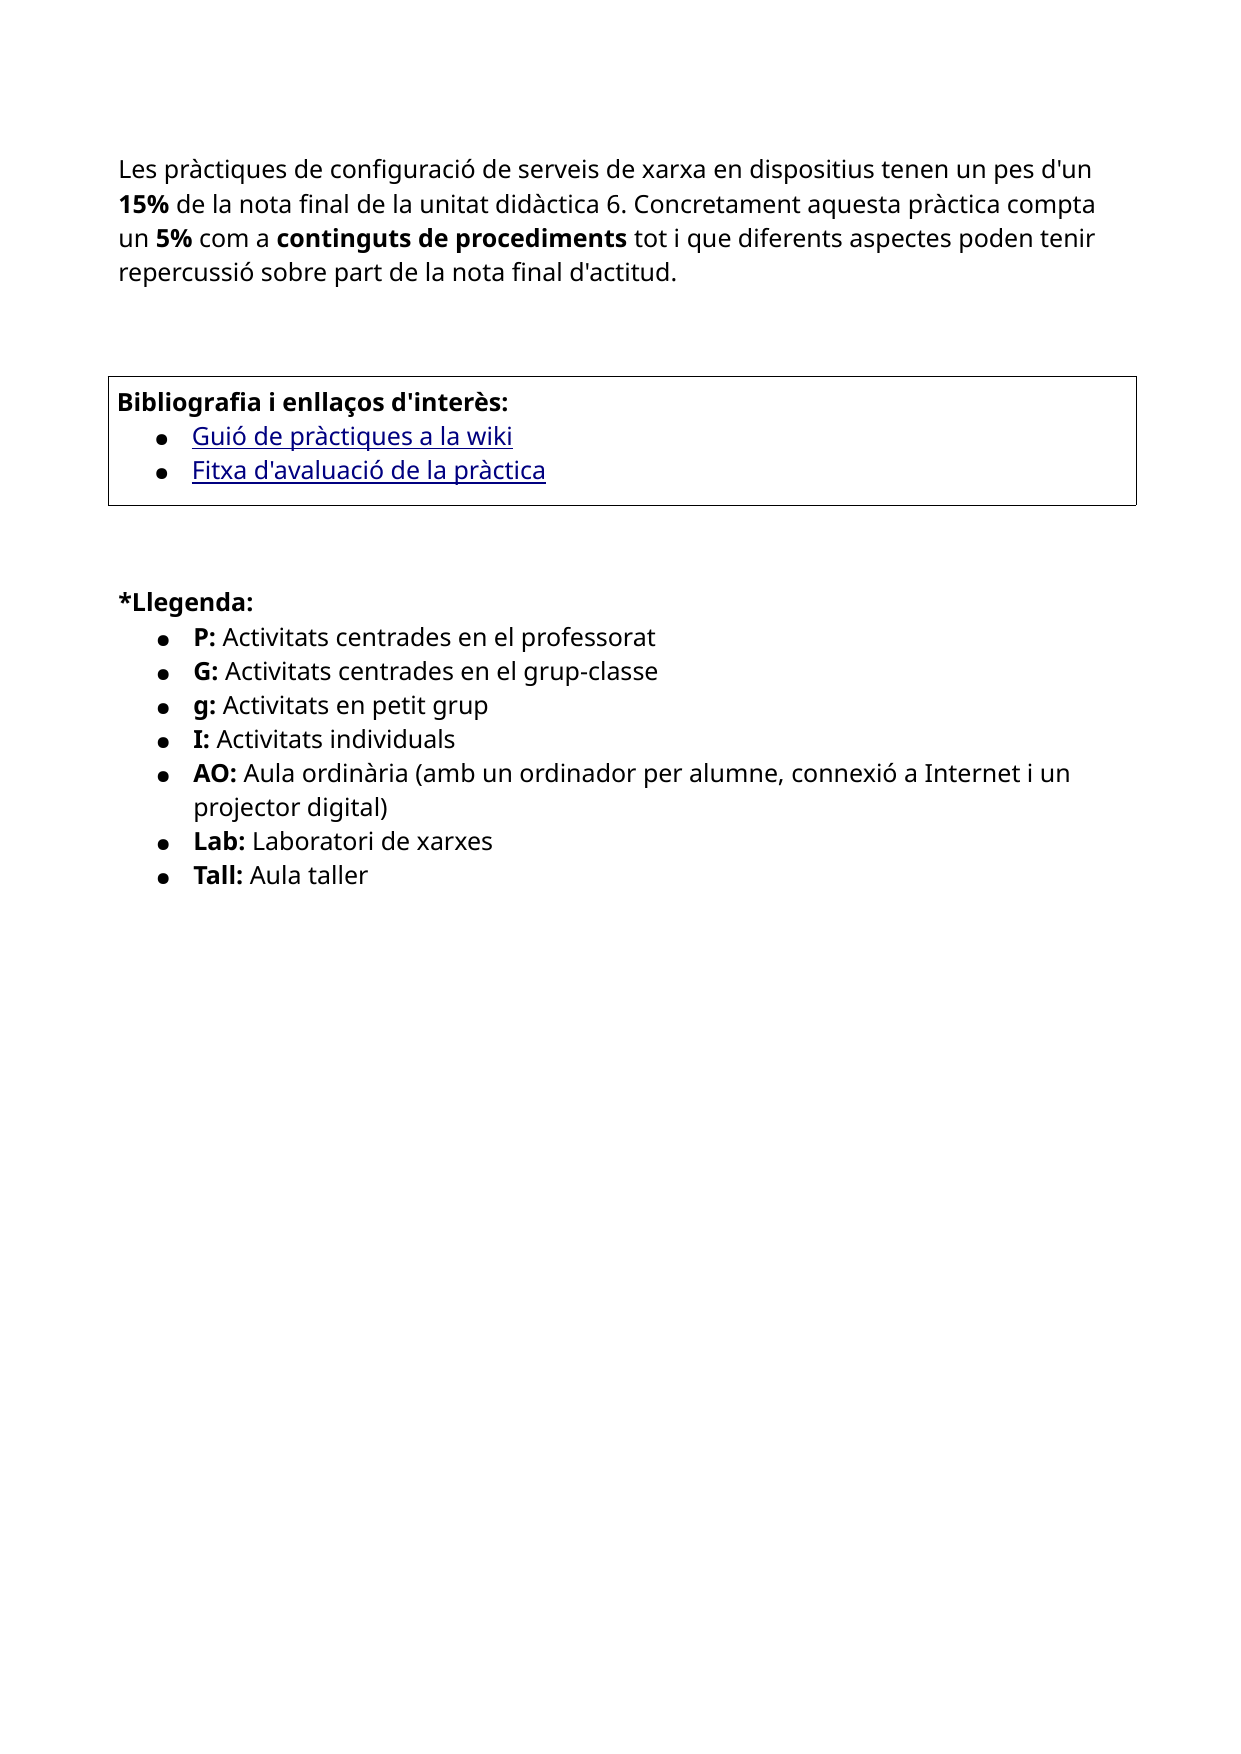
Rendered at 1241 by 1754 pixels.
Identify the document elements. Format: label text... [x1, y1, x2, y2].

list Guió de pràctiques a la wiki [154, 419, 1127, 453]
text Bibliografia i enllaços d'interès: [117, 385, 1127, 419]
text Les pràctiques de configuració de serveis de xarxa en dispositius tenen un pes d'un 15% de la nota final de la unitat didàctica 6. Concretament aquesta pràctica compta un 5% com a continguts de procediments tot i que diferents aspectes poden tenir repercussió sobre part de la nota final d'actitud. [118, 152, 1122, 288]
list I: Activitats individuals [156, 721, 1122, 755]
list Tall: Aula taller [156, 858, 1122, 892]
list G: Activitats centrades en el grup-classe [156, 653, 1122, 687]
list Fitxa d'avaluació de la pràctica [154, 453, 1127, 487]
list Lab: Laboratori de xarxes [156, 823, 1122, 858]
text *Llegenda: [118, 585, 1122, 619]
list g: Activitats en petit grup [156, 687, 1122, 721]
list AO: Aula ordinària (amb un ordinador per alumne, connexió a Internet i un projector digital) [156, 755, 1122, 823]
list P: Activitats centrades en el professorat [156, 619, 1122, 653]
